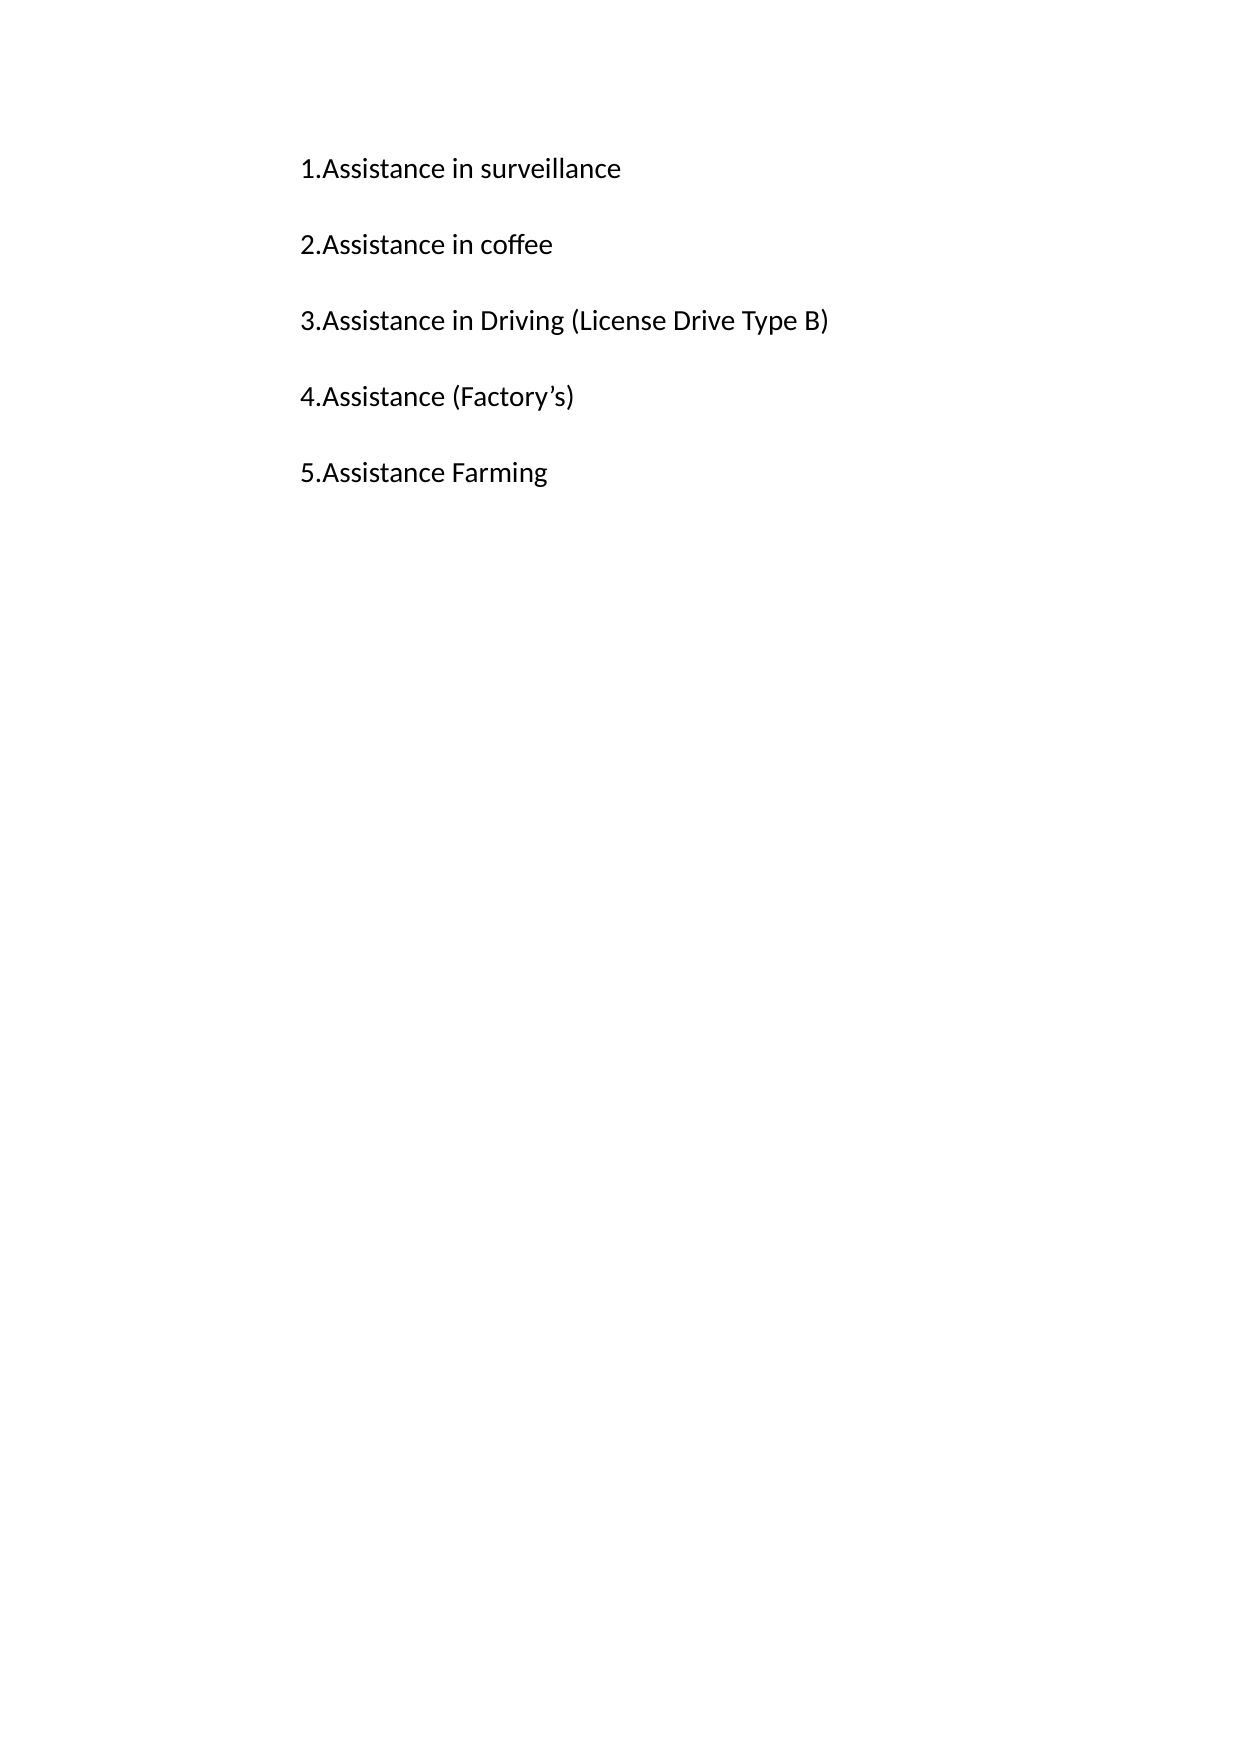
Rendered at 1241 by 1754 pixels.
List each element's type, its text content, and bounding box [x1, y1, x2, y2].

list 2.Assistance in coffee [300, 226, 1090, 262]
list 1.Assistance in surveillance [300, 150, 1090, 186]
list 5.Assistance Farming [300, 454, 1090, 604]
list 3.Assistance in Driving (License Drive Type B) [300, 302, 1090, 338]
list 4.Assistance (Factory’s) [300, 378, 1090, 414]
